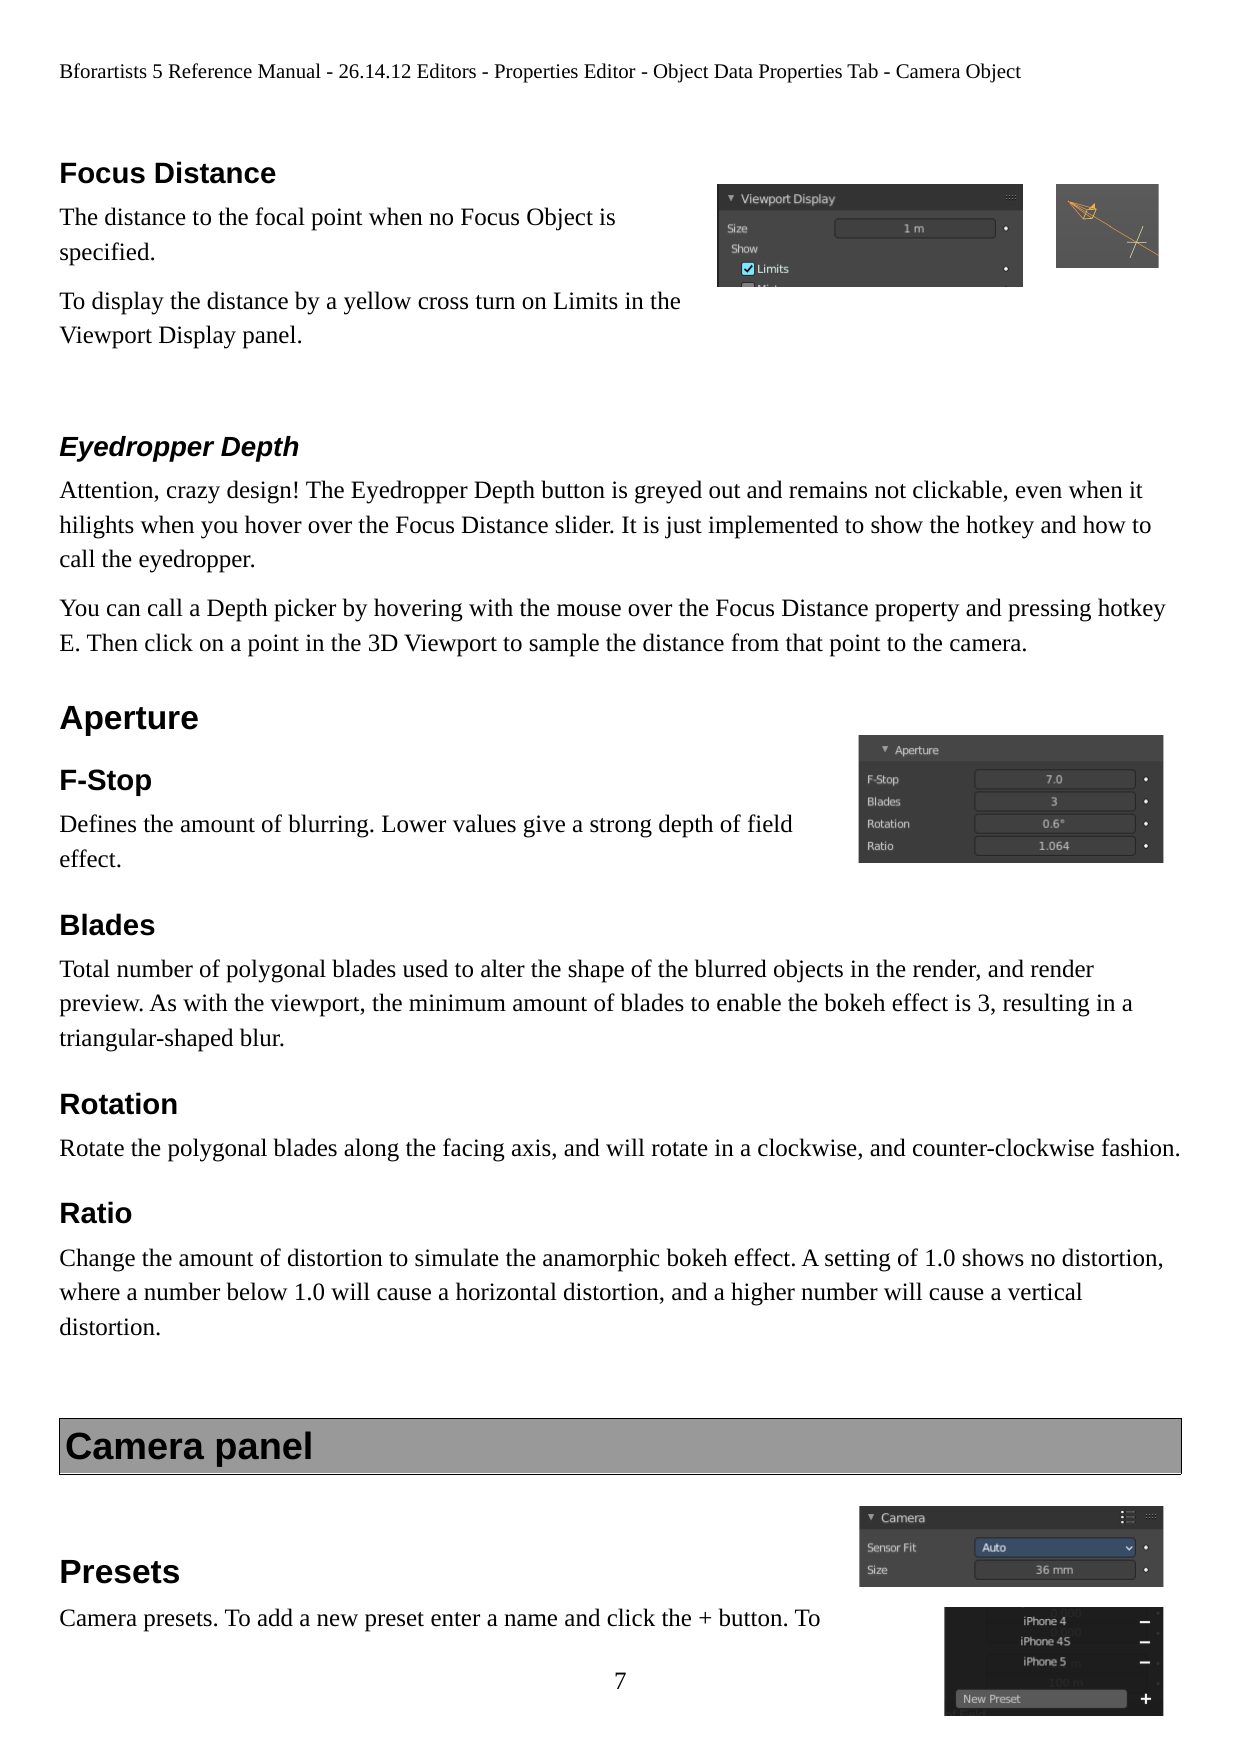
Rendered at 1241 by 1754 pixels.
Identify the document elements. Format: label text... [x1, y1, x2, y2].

subtitle Eyedropper Depth [59, 431, 1181, 463]
picture [858, 735, 1164, 863]
text Camera presets. To add a new preset enter a name and click the + button. To [59, 1603, 1181, 1632]
picture [1056, 184, 1159, 268]
text [1159, 202, 1181, 265]
subtitle Ratio [59, 1196, 1181, 1230]
subtitle Blades [59, 908, 1181, 941]
text [1023, 202, 1056, 265]
text Rotate the polygonal blades along the facing axis, and will rotate in a clockwise, and counter-clockwise fashion. [59, 1133, 1181, 1162]
subtitle Rotation [59, 1087, 1181, 1120]
picture [717, 184, 1023, 287]
picture [944, 1607, 1164, 1716]
text Defines the amount of blurring. Lower values give a strong depth of field effect. [59, 809, 1181, 873]
subtitle Presets [59, 1552, 1181, 1591]
text To display the distance by a yellow cross turn on Limits in the Viewport Display panel. [59, 286, 1181, 349]
text You can call a Depth picker by hovering with the mouse over the Focus Distance property and pressing hotkey E. Then click on a point in the 3D Viewport to sample the distance from that point to the camera. [59, 593, 1181, 656]
table_header Camera panel [60, 1419, 1181, 1473]
subtitle Aperture [59, 698, 1181, 736]
text Total number of polygonal blades used to alter the shape of the blurred objects in the render, and render preview. As with the viewport, the minimum amount of blades to enable the bokeh effect is 3, resulting in a triangular-shaped blur. [59, 954, 1181, 1052]
subtitle [1164, 763, 1181, 797]
subtitle F-Stop [59, 763, 858, 797]
text Attention, crazy design! The Eyedropper Depth button is greyed out and remains not clickable, even when it hilights when you hover over the Focus Distance slider. It is just implemented to show the hotkey and how to call the eyedropper. [59, 475, 1181, 573]
text Change the amount of distortion to simulate the anamorphic bokeh effect. A setting of 1.0 shows no distortion, where a number below 1.0 will cause a horizontal distortion, and a higher number will cause a vertical distortion. [59, 1243, 1181, 1340]
text The distance to the focal point when no Focus Object is specified. [59, 202, 717, 265]
picture [859, 1506, 1164, 1587]
subtitle Focus Distance [59, 156, 1181, 190]
